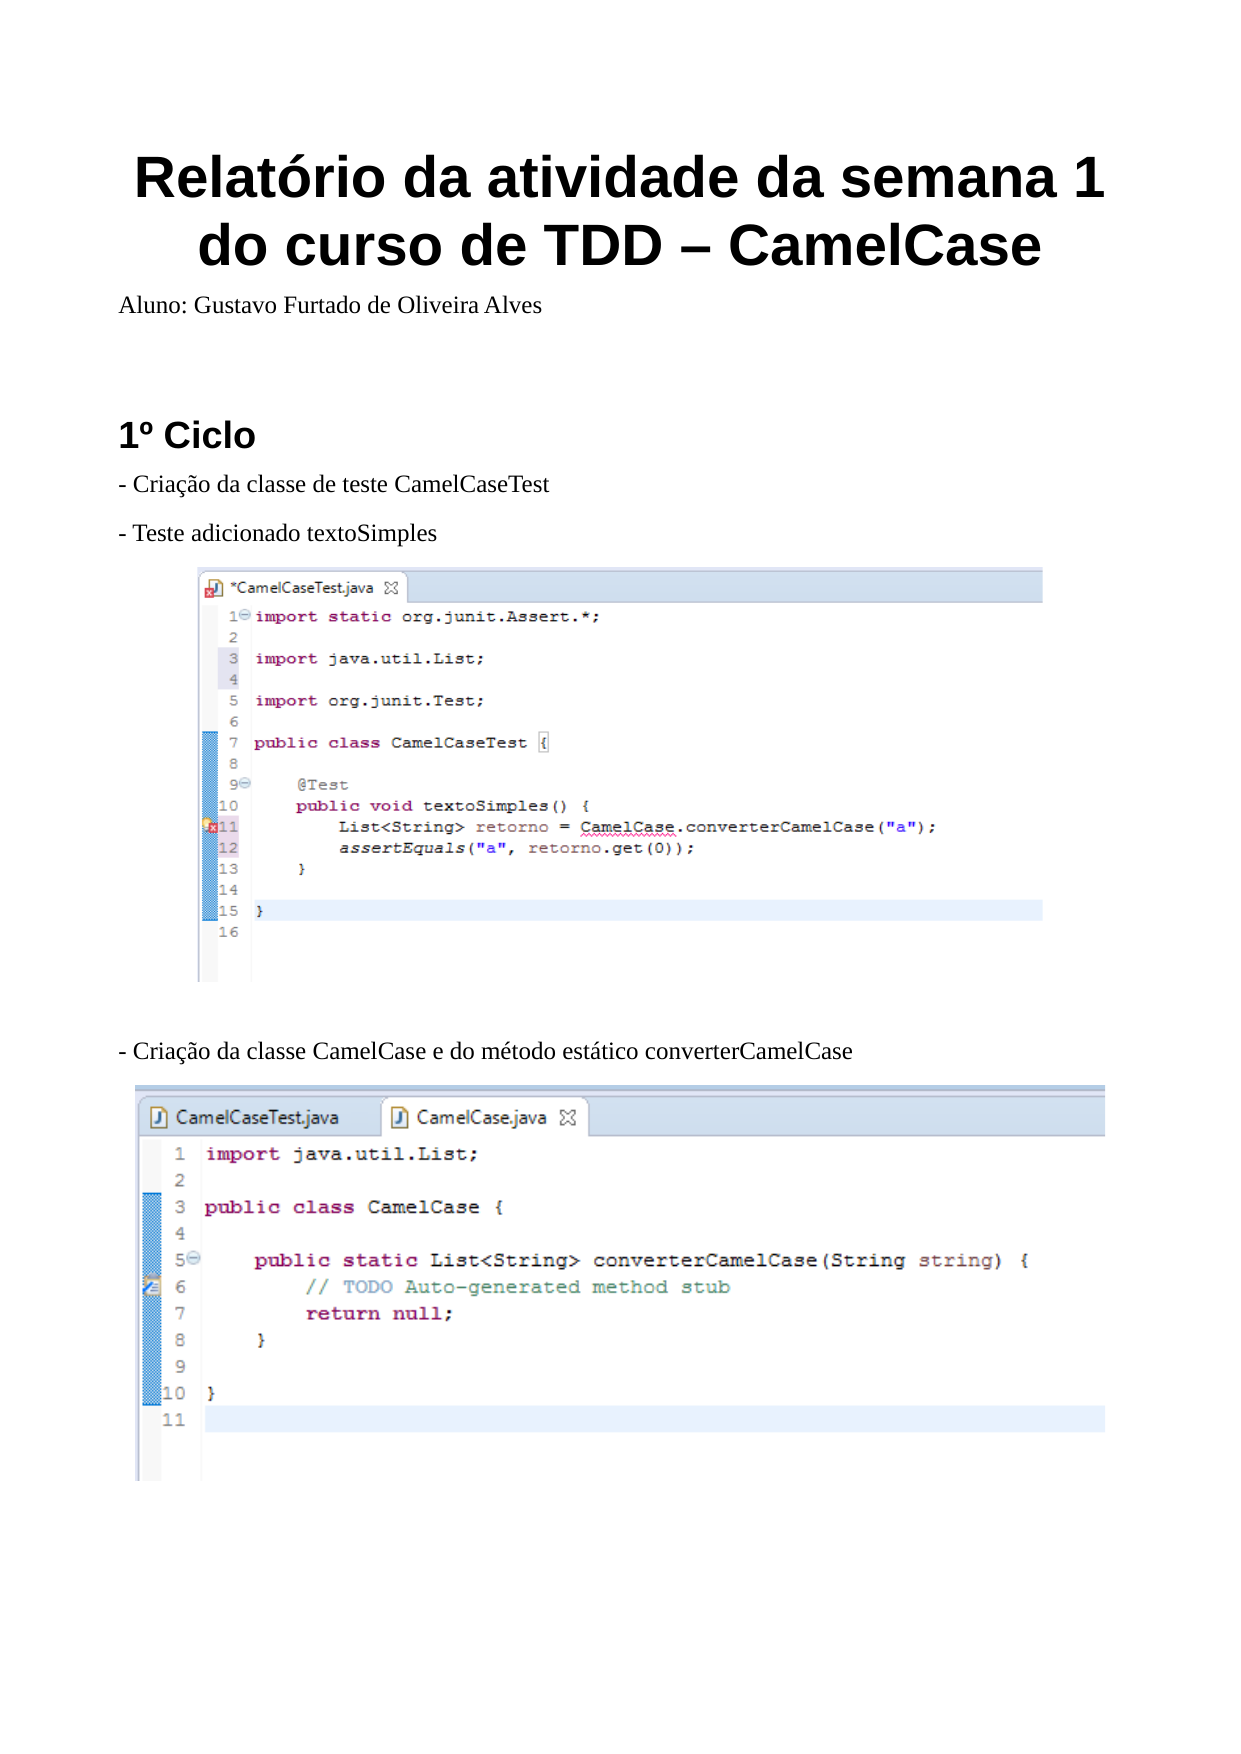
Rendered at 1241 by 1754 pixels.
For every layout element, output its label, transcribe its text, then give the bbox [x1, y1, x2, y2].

text - Criação da classe CamelCase e do método estático converterCamelCase [118, 1036, 1122, 1065]
text - Criação da classe de teste CamelCaseTest [118, 469, 1122, 498]
picture [135, 1085, 1106, 1481]
text - Teste adicionado textoSimples [118, 518, 1122, 547]
text Aluno: Gustavo Furtado de Oliveira Alves [118, 290, 1122, 318]
title Relatório da atividade da semana 1 do curso de TDD – CamelCase [118, 143, 1122, 277]
subtitle 1º Ciclo [118, 413, 1122, 457]
